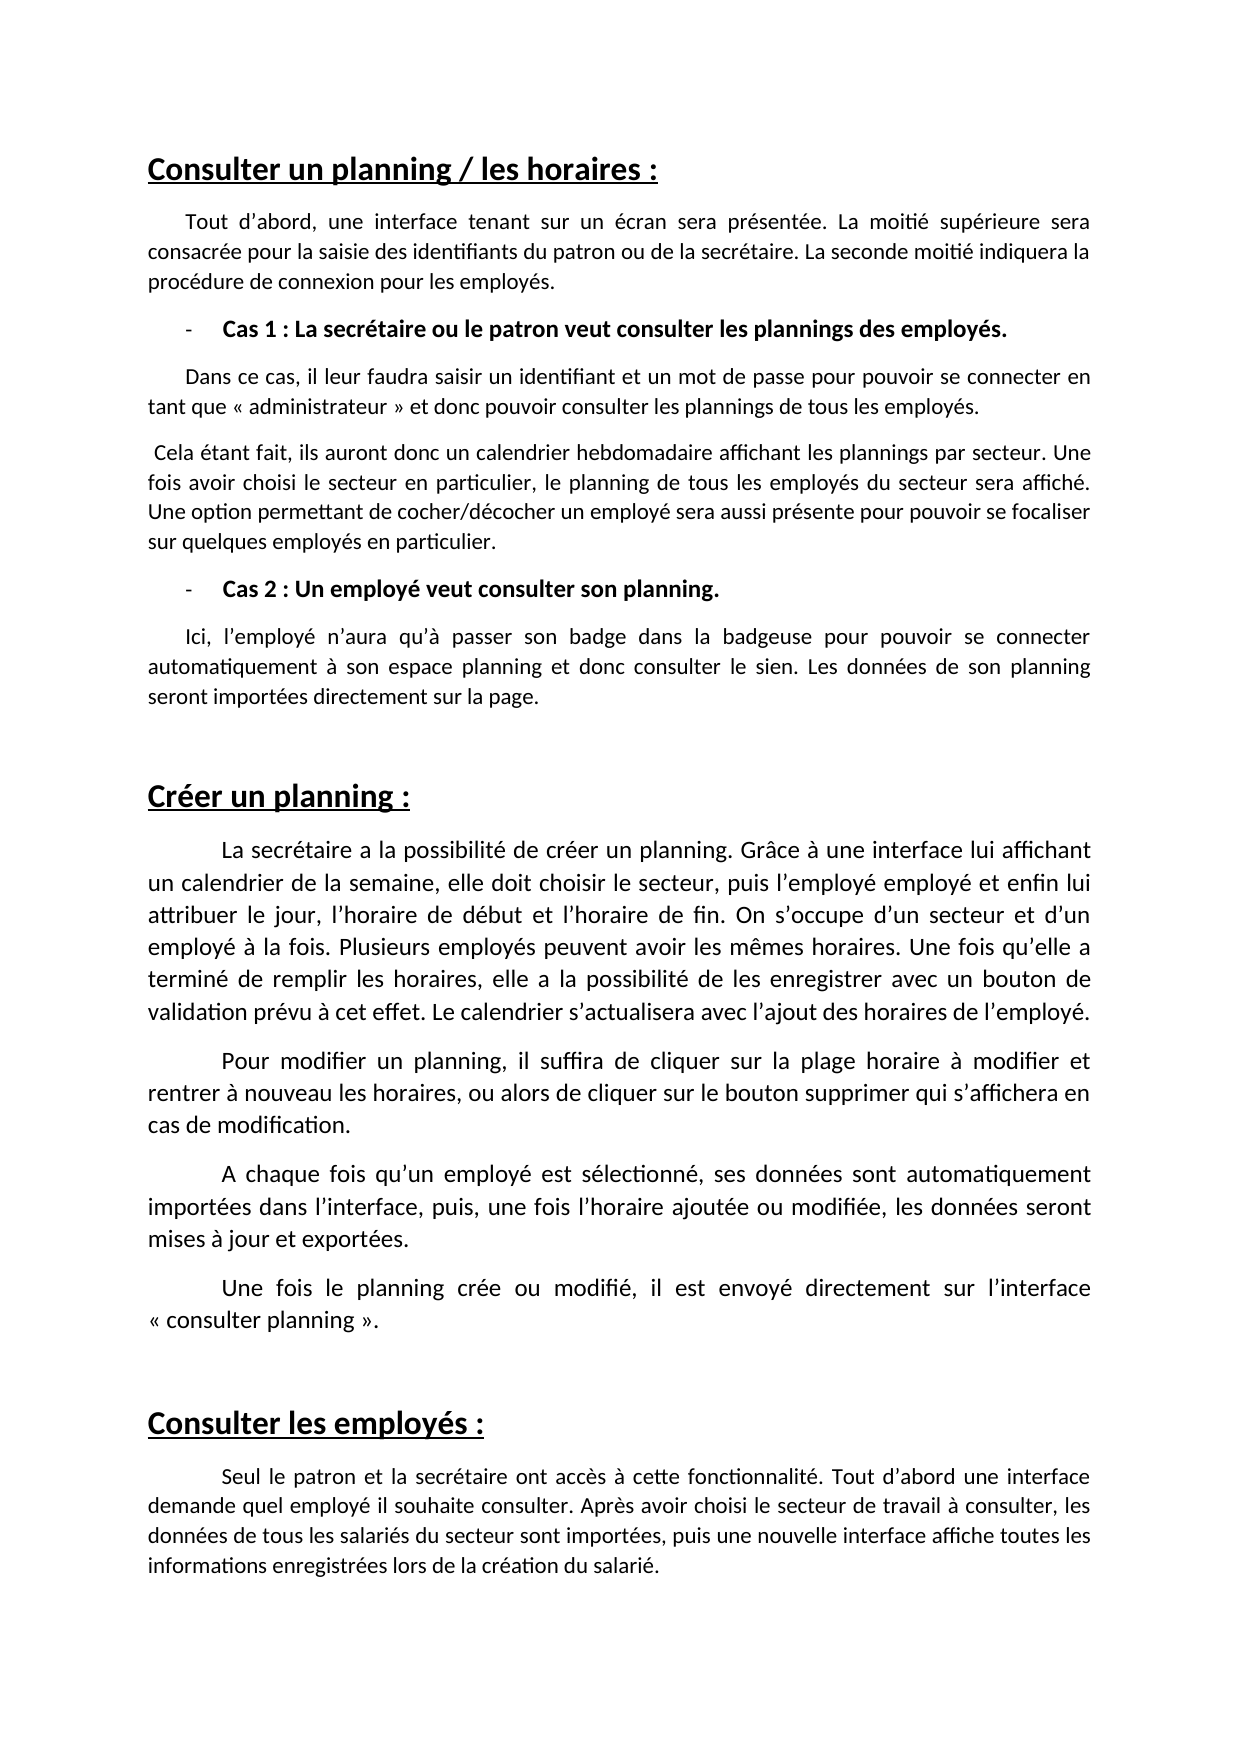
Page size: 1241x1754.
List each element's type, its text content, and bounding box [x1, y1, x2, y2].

text Pour modifier un planning, il suffira de cliquer sur la plage horaire à modifier et rentrer à nouveau les horaires, ou alors de cliquer sur le bouton supprimer qui s’affichera en cas de modification. [148, 1045, 1093, 1140]
text Ici, l’employé n’aura qu’à passer son badge dans la badgeuse pour pouvoir se connecter automatiquement à son espace planning et donc consulter le sien. Les données de son planning seront importées directement sur la page. [148, 622, 1093, 710]
text Consulter les employés : [148, 1402, 1093, 1443]
list Cas 2 : Un employé veut consulter son planning. [185, 573, 1093, 604]
text Une fois le planning crée ou modifié, il est envoyé directement sur l’interface « consulter planning ». [148, 1272, 1093, 1335]
text Créer un planning : [148, 774, 1093, 815]
text Cela étant fait, ils auront donc un calendrier hebdomadaire affichant les plannings par secteur. Une fois avoir choisi le secteur en particulier, le planning de tous les employés du secteur sera affiché. Une option permettant de cocher/décocher un employé sera aussi présente pour pouvoir se focaliser sur quelques employés en particulier. [148, 438, 1093, 555]
text A chaque fois qu’un employé est sélectionné, ses données sont automatiquement importées dans l’interface, puis, une fois l’horaire ajoutée ou modifiée, les données seront mises à jour et exportées. [148, 1158, 1093, 1253]
text Seul le patron et la secrétaire ont accès à cette fonctionnalité. Tout d’abord une interface demande quel employé il souhaite consulter. Après avoir choisi le secteur de travail à consulter, les données de tous les salariés du secteur sont importées, puis une nouvelle interface affiche toutes les informations enregistrées lors de la création du salarié. [148, 1462, 1093, 1579]
text Consulter un planning / les horaires : [148, 148, 1093, 188]
list Cas 1 : La secrétaire ou le patron veut consulter les plannings des employés. [185, 313, 1093, 344]
text Tout d’abord, une interface tenant sur un écran sera présentée. La moitié supérieure sera consacrée pour la saisie des identifiants du patron ou de la secrétaire. La seconde moitié indiquera la procédure de connexion pour les employés. [148, 207, 1093, 295]
text La secrétaire a la possibilité de créer un planning. Grâce à une interface lui affichant un calendrier de la semaine, elle doit choisir le secteur, puis l’employé employé et enfin lui attribuer le jour, l’horaire de début et l’horaire de fin. On s’occupe d’un secteur et d’un employé à la fois. Plusieurs employés peuvent avoir les mêmes horaires. Une fois qu’elle a terminé de remplir les horaires, elle a la possibilité de les enregistrer avec un bouton de validation prévu à cet effet. Le calendrier s’actualisera avec l’ajout des horaires de l’employé. [148, 834, 1093, 1026]
text Dans ce cas, il leur faudra saisir un identifiant et un mot de passe pour pouvoir se connecter en tant que « administrateur » et donc pouvoir consulter les plannings de tous les employés. [148, 362, 1093, 420]
